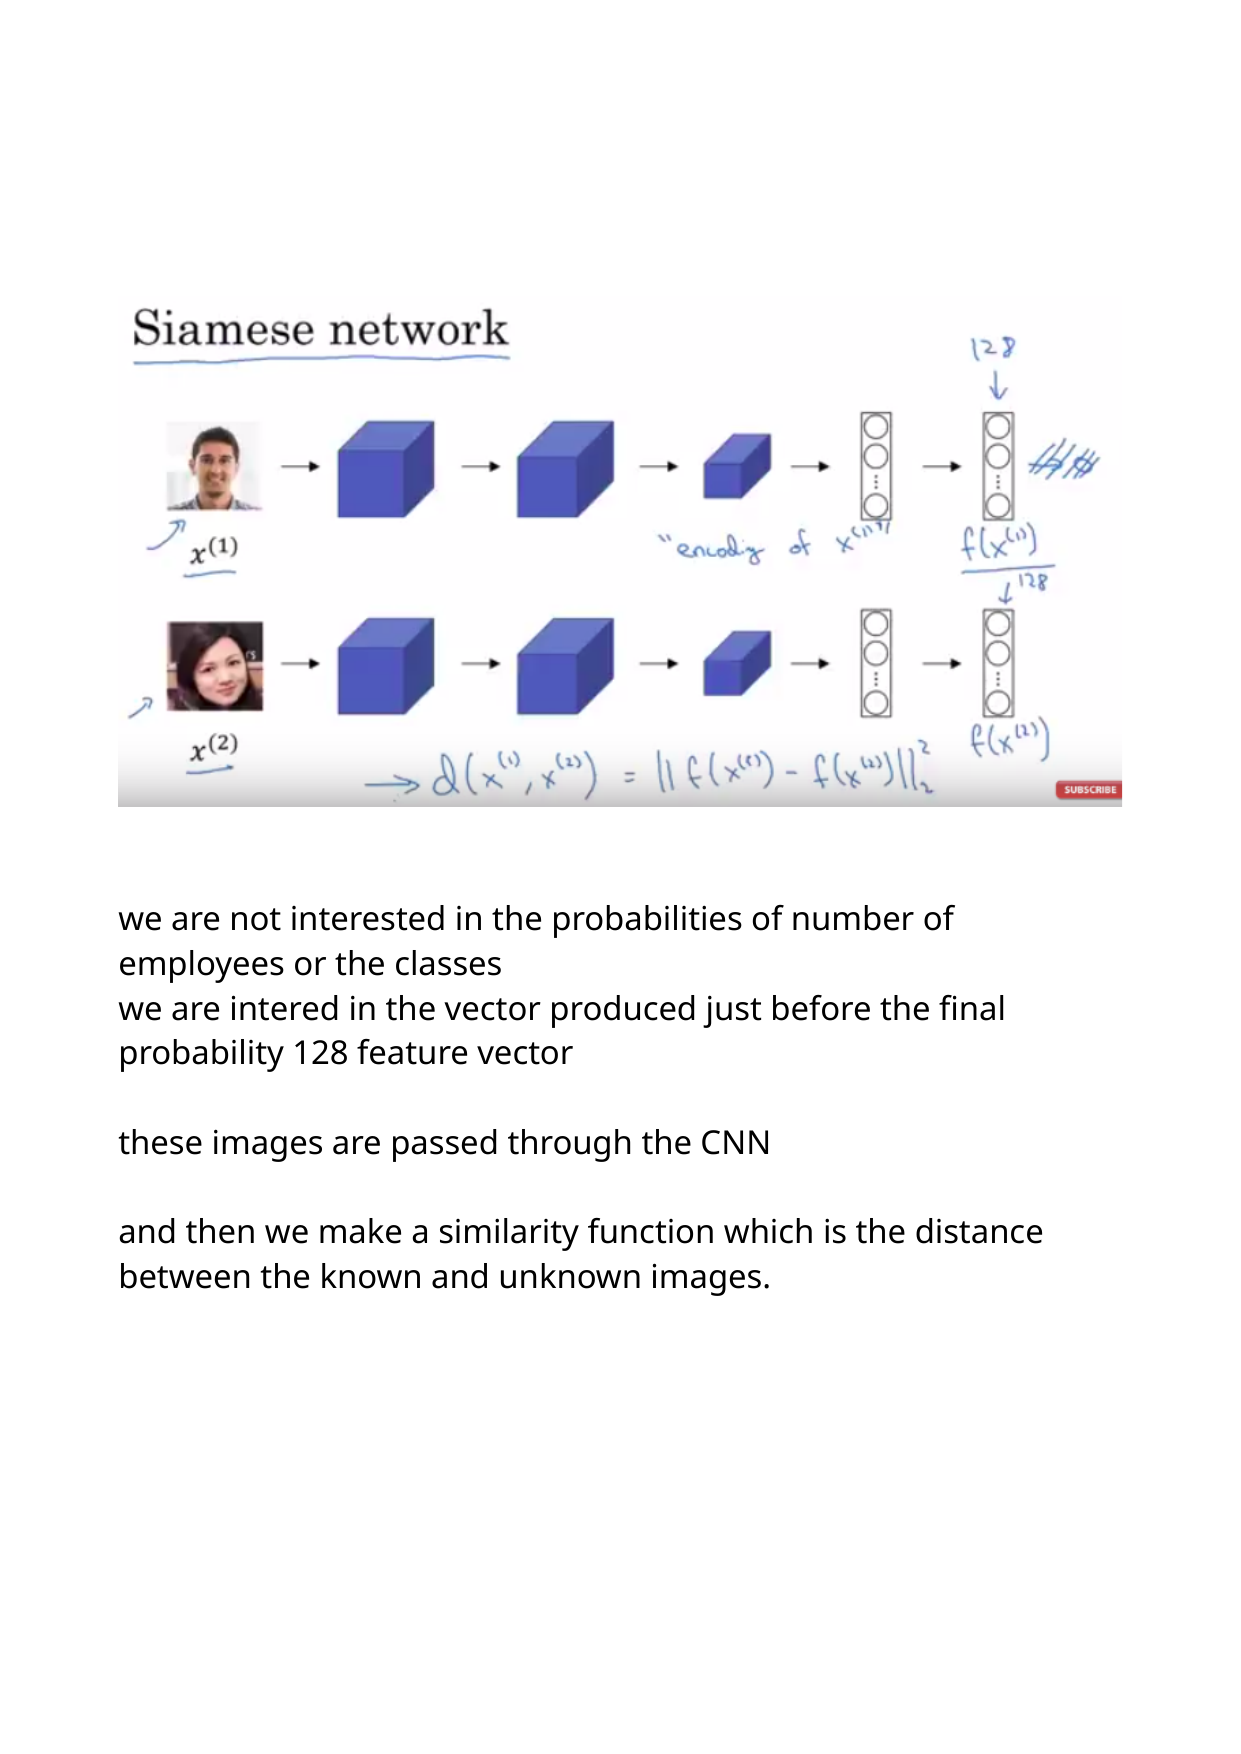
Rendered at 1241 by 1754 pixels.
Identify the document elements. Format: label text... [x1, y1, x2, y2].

text we are intered in the vector produced just before the final probability 128 feature vector [118, 985, 1122, 1074]
text and then we make a similarity function which is the distance between the known and unknown images. [118, 1208, 1122, 1298]
text we are not interested in the probabilities of number of employees or the classes [118, 896, 1122, 985]
picture [118, 296, 1123, 807]
text these images are passed through the CNN [118, 1119, 1122, 1164]
